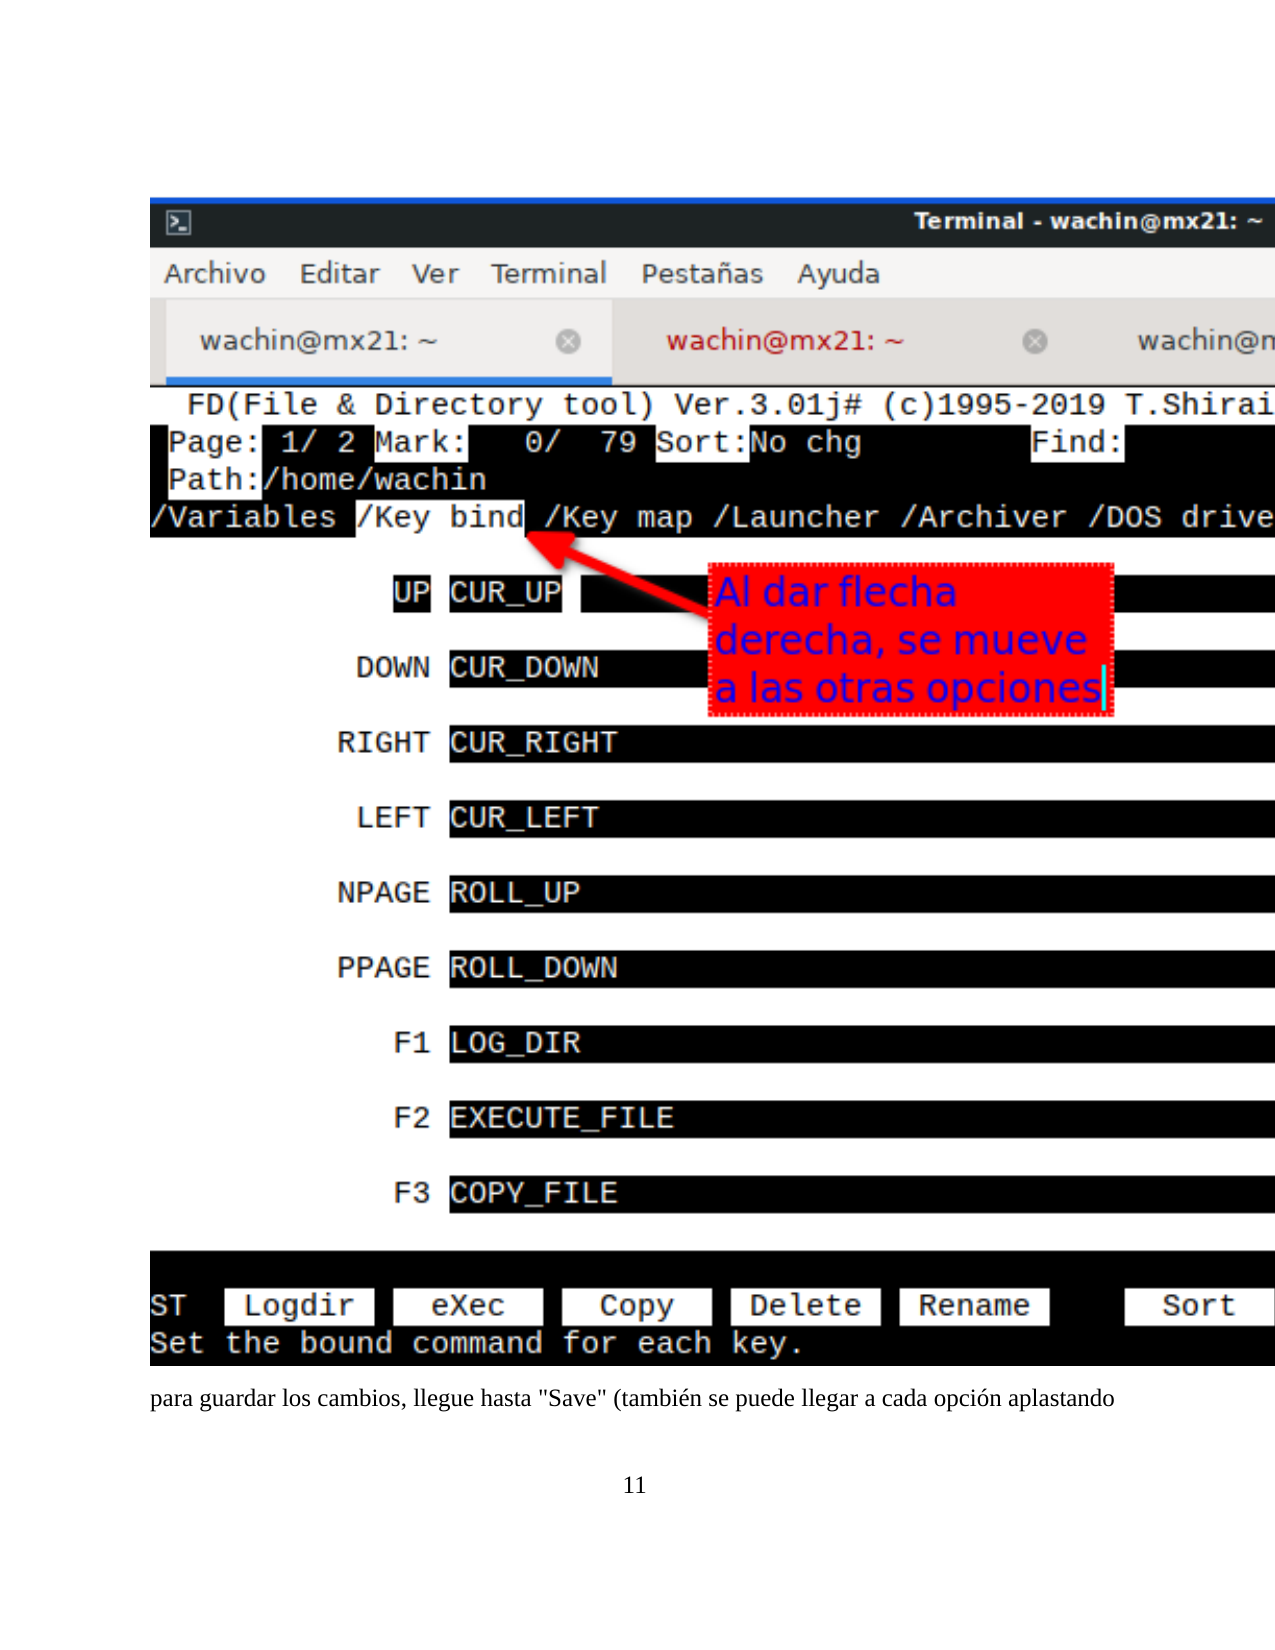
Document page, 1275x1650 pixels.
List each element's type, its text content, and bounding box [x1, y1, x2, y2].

text para guardar los cambios, llegue hasta "Save" (también se puede llegar a cada opción aplastando [150, 1383, 1125, 1412]
picture [150, 196, 1275, 1366]
